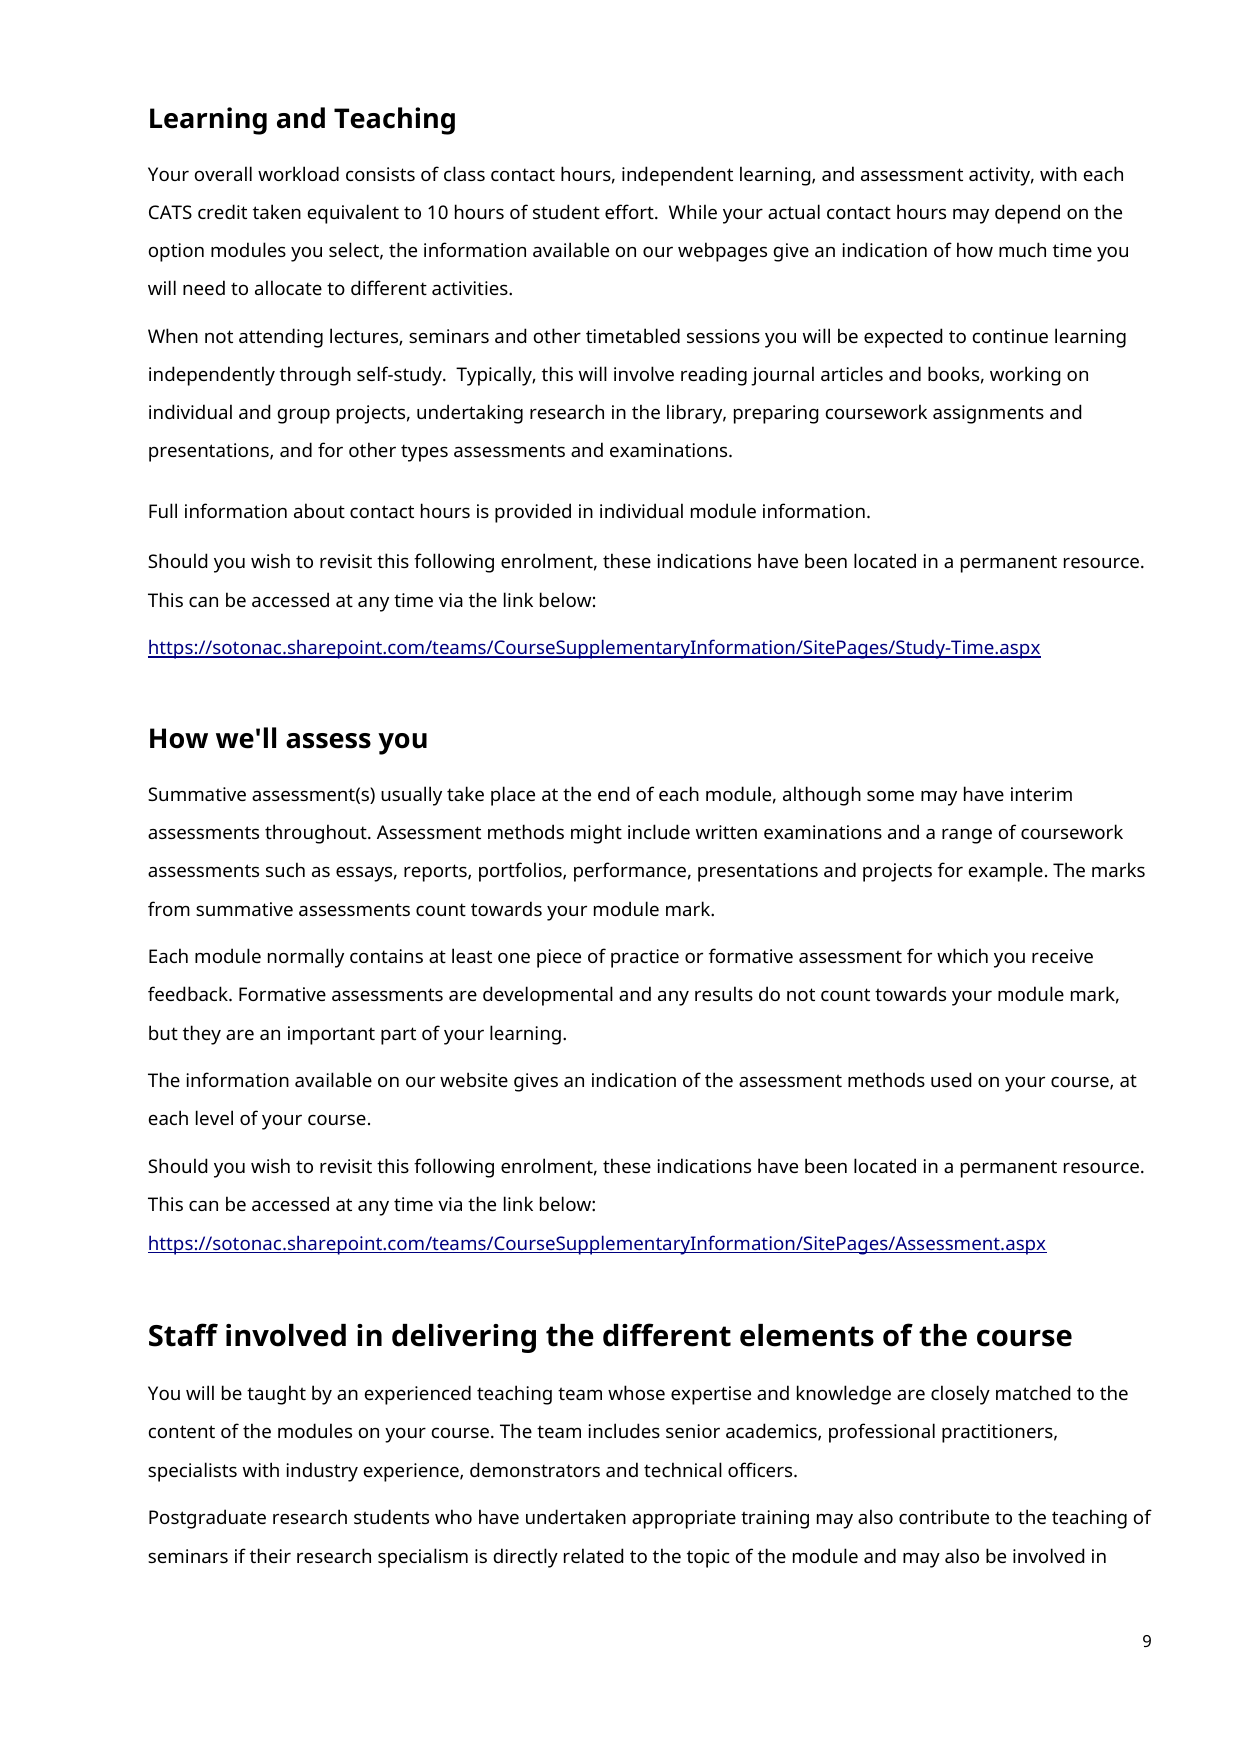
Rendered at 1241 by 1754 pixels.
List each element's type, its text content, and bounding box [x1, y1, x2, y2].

subtitle How we'll assess you [148, 719, 1152, 756]
text Should you wish to revisit this following enrolment, these indications have been located in a permanent resource. This can be accessed at any time via the link below: https://sotonac.sharepoint.com/teams/CourseSupplementaryInformation/SitePages/Assessment.aspx [148, 1153, 1152, 1255]
text The information available on our website gives an indication of the assessment methods used on your course, at each level of your course. [148, 1067, 1152, 1131]
text Postgraduate research students who have undertaken appropriate training may also contribute to the teaching of seminars if their research specialism is directly related to the topic of the module and may also be involved in [148, 1505, 1152, 1568]
text Full information about contact hours is provided in individual module information. [148, 498, 1152, 523]
text Summative assessment(s) usually take place at the end of each module, although some may have interim assessments throughout. Assessment methods might include written examinations and a range of coursework assessments such as essays, reports, portfolios, performance, presentations and projects for example. The marks from summative assessments count towards your module mark. [148, 781, 1152, 921]
subtitle Staff involved in delivering the different elements of the course [148, 1315, 1152, 1354]
text When not attending lectures, seminars and other timetabled sessions you will be expected to continue learning independently through self-study. Typically, this will involve reading journal articles and books, working on individual and group projects, undertaking research in the library, preparing coursework assignments and presentations, and for other types assessments and examinations. [148, 323, 1152, 463]
text Your overall workload consists of class contact hours, independent learning, and assessment activity, with each CATS credit taken equivalent to 10 hours of student effort. While your actual contact hours may depend on the option modules you select, the information available on our webpages give an indication of how much time you will need to allocate to different activities. [148, 161, 1152, 301]
text Each module normally contains at least one piece of practice or formative assessment for which you receive feedback. Formative assessments are developmental and any results do not count towards your module mark, but they are an important part of your learning. [148, 943, 1152, 1045]
subtitle Learning and Teaching [148, 99, 1152, 136]
text You will be taught by an experienced teaching team whose expertise and knowledge are closely matched to the content of the modules on your course. The team includes senior academics, professional practitioners, specialists with industry experience, demonstrators and technical officers. [148, 1381, 1152, 1483]
text https://sotonac.sharepoint.com/teams/CourseSupplementaryInformation/SitePages/Study-Time.aspx [148, 634, 1152, 660]
text Should you wish to revisit this following enrolment, these indications have been located in a permanent resource. This can be accessed at any time via the link below: [148, 549, 1152, 612]
